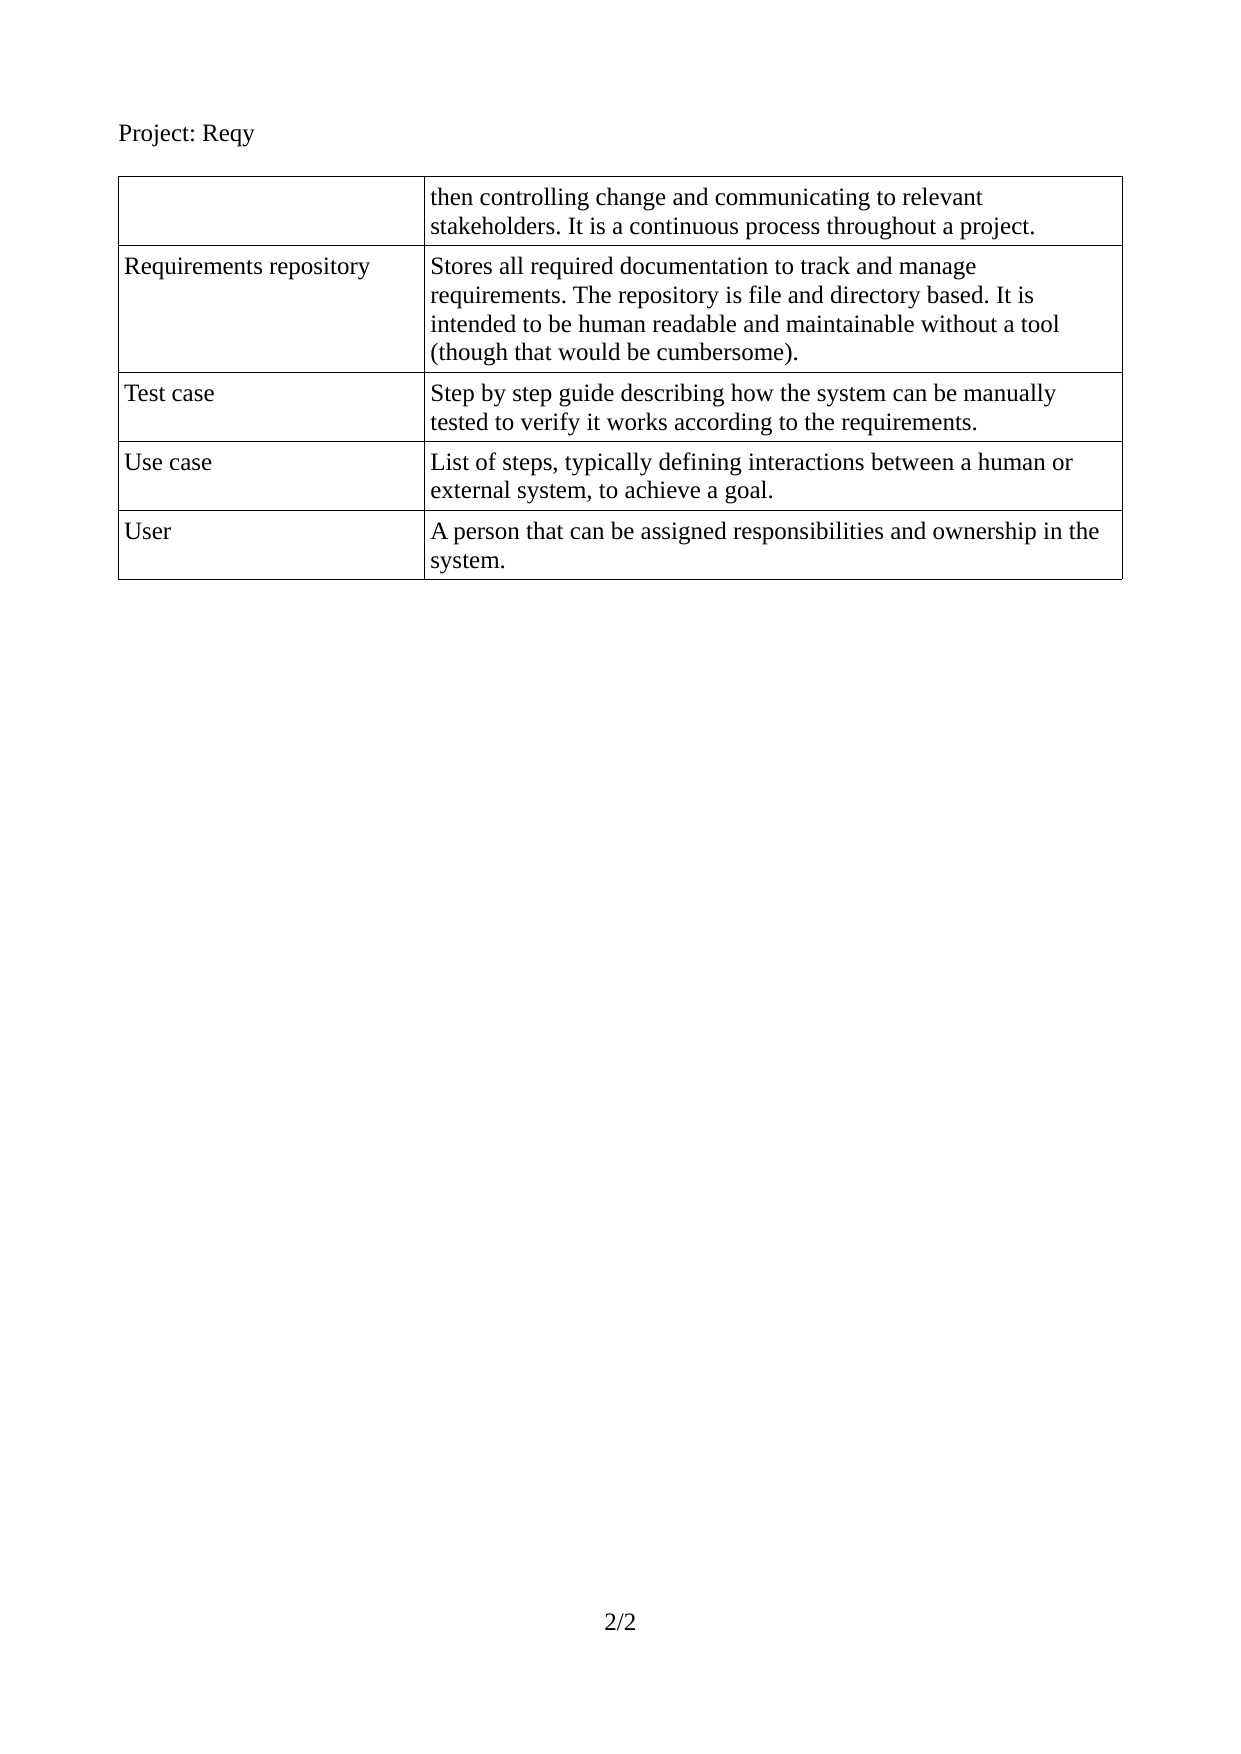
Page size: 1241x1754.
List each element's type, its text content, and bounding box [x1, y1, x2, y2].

table_cell Use case [119, 442, 424, 510]
table_cell Requirements repository [119, 246, 424, 372]
table_cell then controlling change and communicating to relevant stakeholders. It is a continuous process throughout a project. [425, 177, 1122, 245]
table_cell User [119, 511, 424, 579]
table_cell Stores all required documentation to track and manage requirements. The repository is file and directory based. It is intended to be human readable and maintainable without a tool (though that would be cumbersome). [425, 246, 1122, 372]
table_cell Step by step guide describing how the system can be manually tested to verify it works according to the requirements. [425, 373, 1122, 441]
table_cell [119, 177, 424, 245]
table_cell A person that can be assigned responsibilities and ownership in the system. [425, 511, 1122, 579]
table_cell Test case [119, 373, 424, 441]
table_cell List of steps, typically defining interactions between a human or external system, to achieve a goal. [425, 442, 1122, 510]
